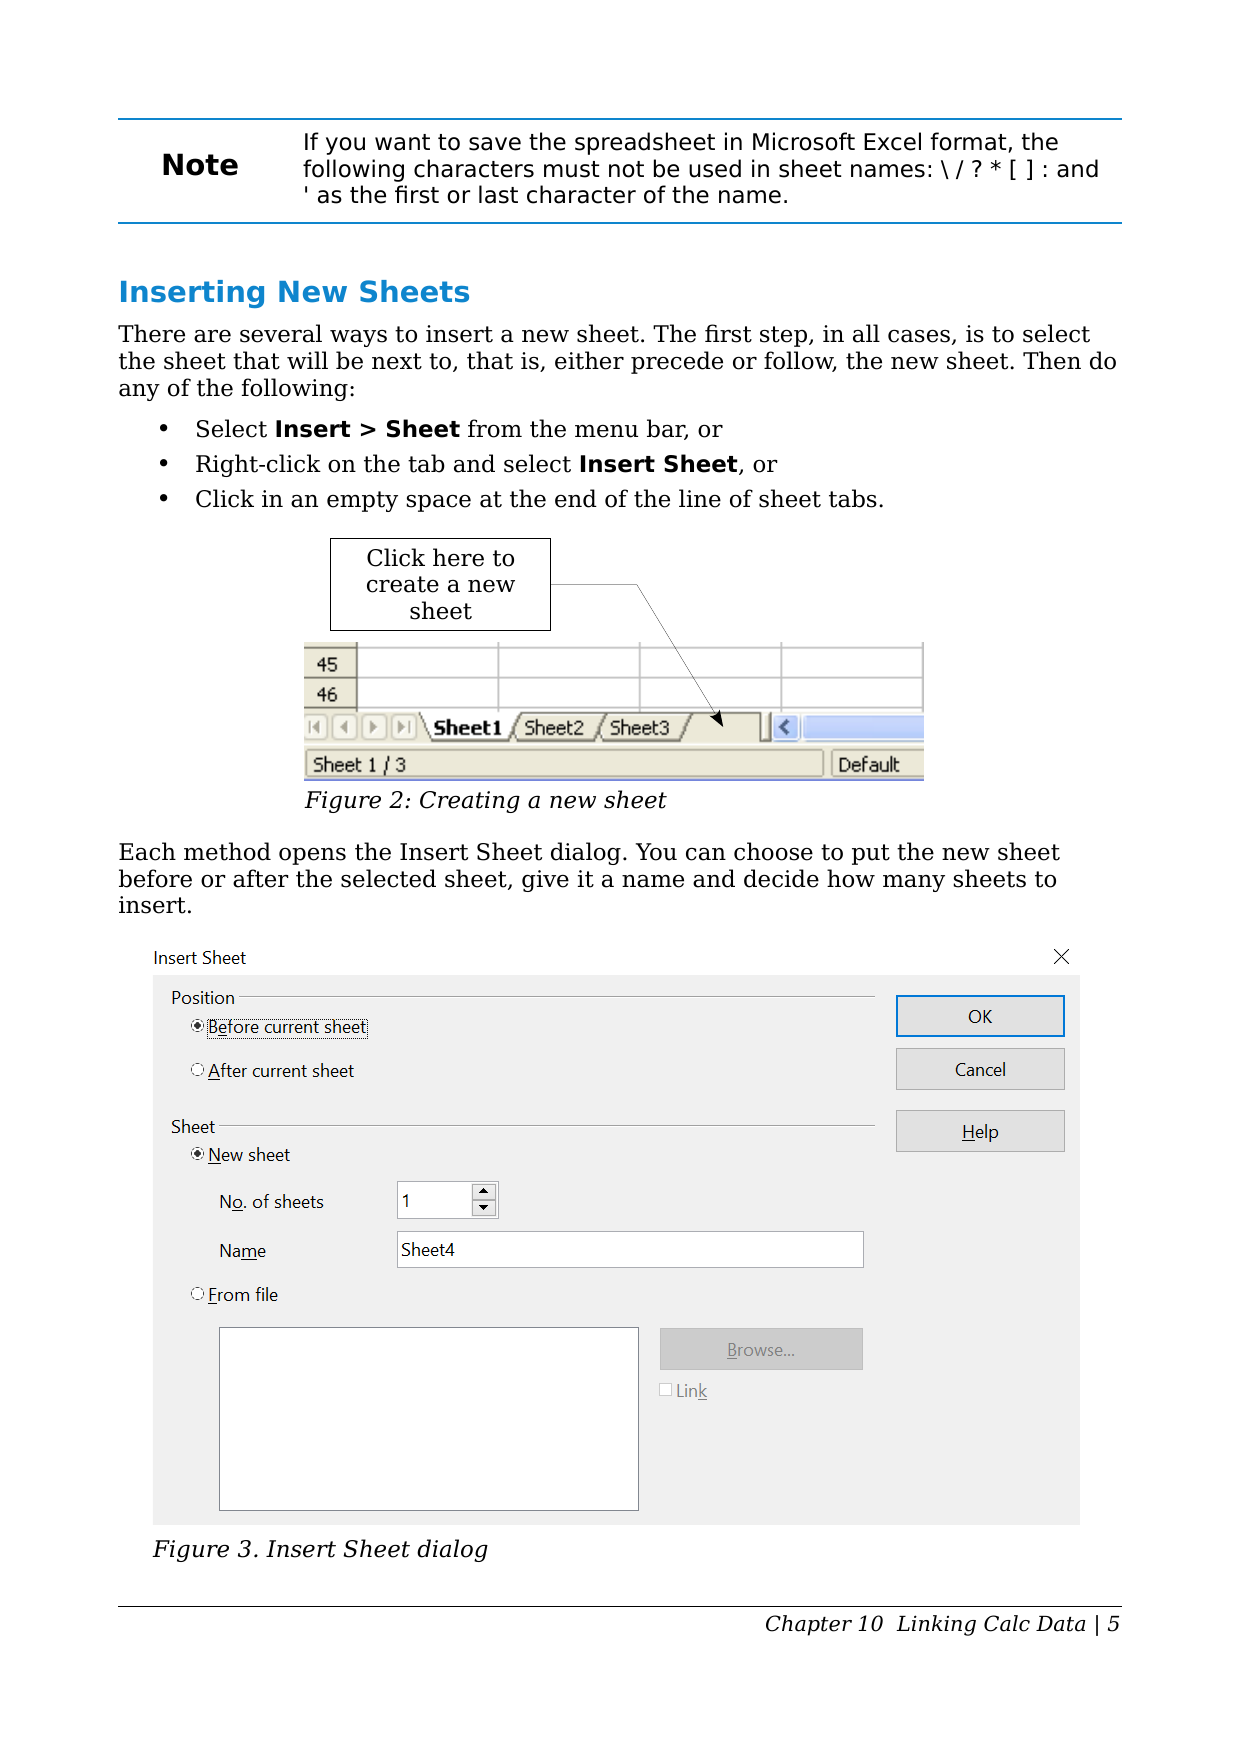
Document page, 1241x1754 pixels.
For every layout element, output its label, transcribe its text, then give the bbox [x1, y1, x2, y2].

text There are several ways to insert a new sheet. The first step, in all cases, is to select the sheet that will be next to, that is, either precede or follow, the new sheet. Then do any of the following: [118, 321, 1122, 401]
table_header Note [118, 120, 281, 222]
subtitle Inserting New Sheets [118, 275, 1122, 309]
list Right-click on the tab and select Insert Sheet, or [156, 449, 1122, 478]
text Each method opens the Insert Sheet dialog. You can choose to put the new sheet before or after the selected sheet, give it a name and decide how many sheets to insert. [118, 839, 1122, 919]
text Figure 3. Insert Sheet dialog [153, 1537, 1087, 1563]
text Figure 2: Creating a new sheet [305, 787, 935, 814]
picture [304, 642, 924, 781]
picture [152, 944, 1080, 1525]
table_header If you want to save the spreadsheet in Microsoft Excel format, the following characters must not be used in sheet names: \ / ? * [ ] : and ' as the first or last character of the name. [281, 120, 1122, 222]
list Select Insert > Sheet from the menu bar, or [156, 414, 1122, 443]
list Click in an empty space at the end of the line of sheet tabs. [156, 485, 1122, 514]
